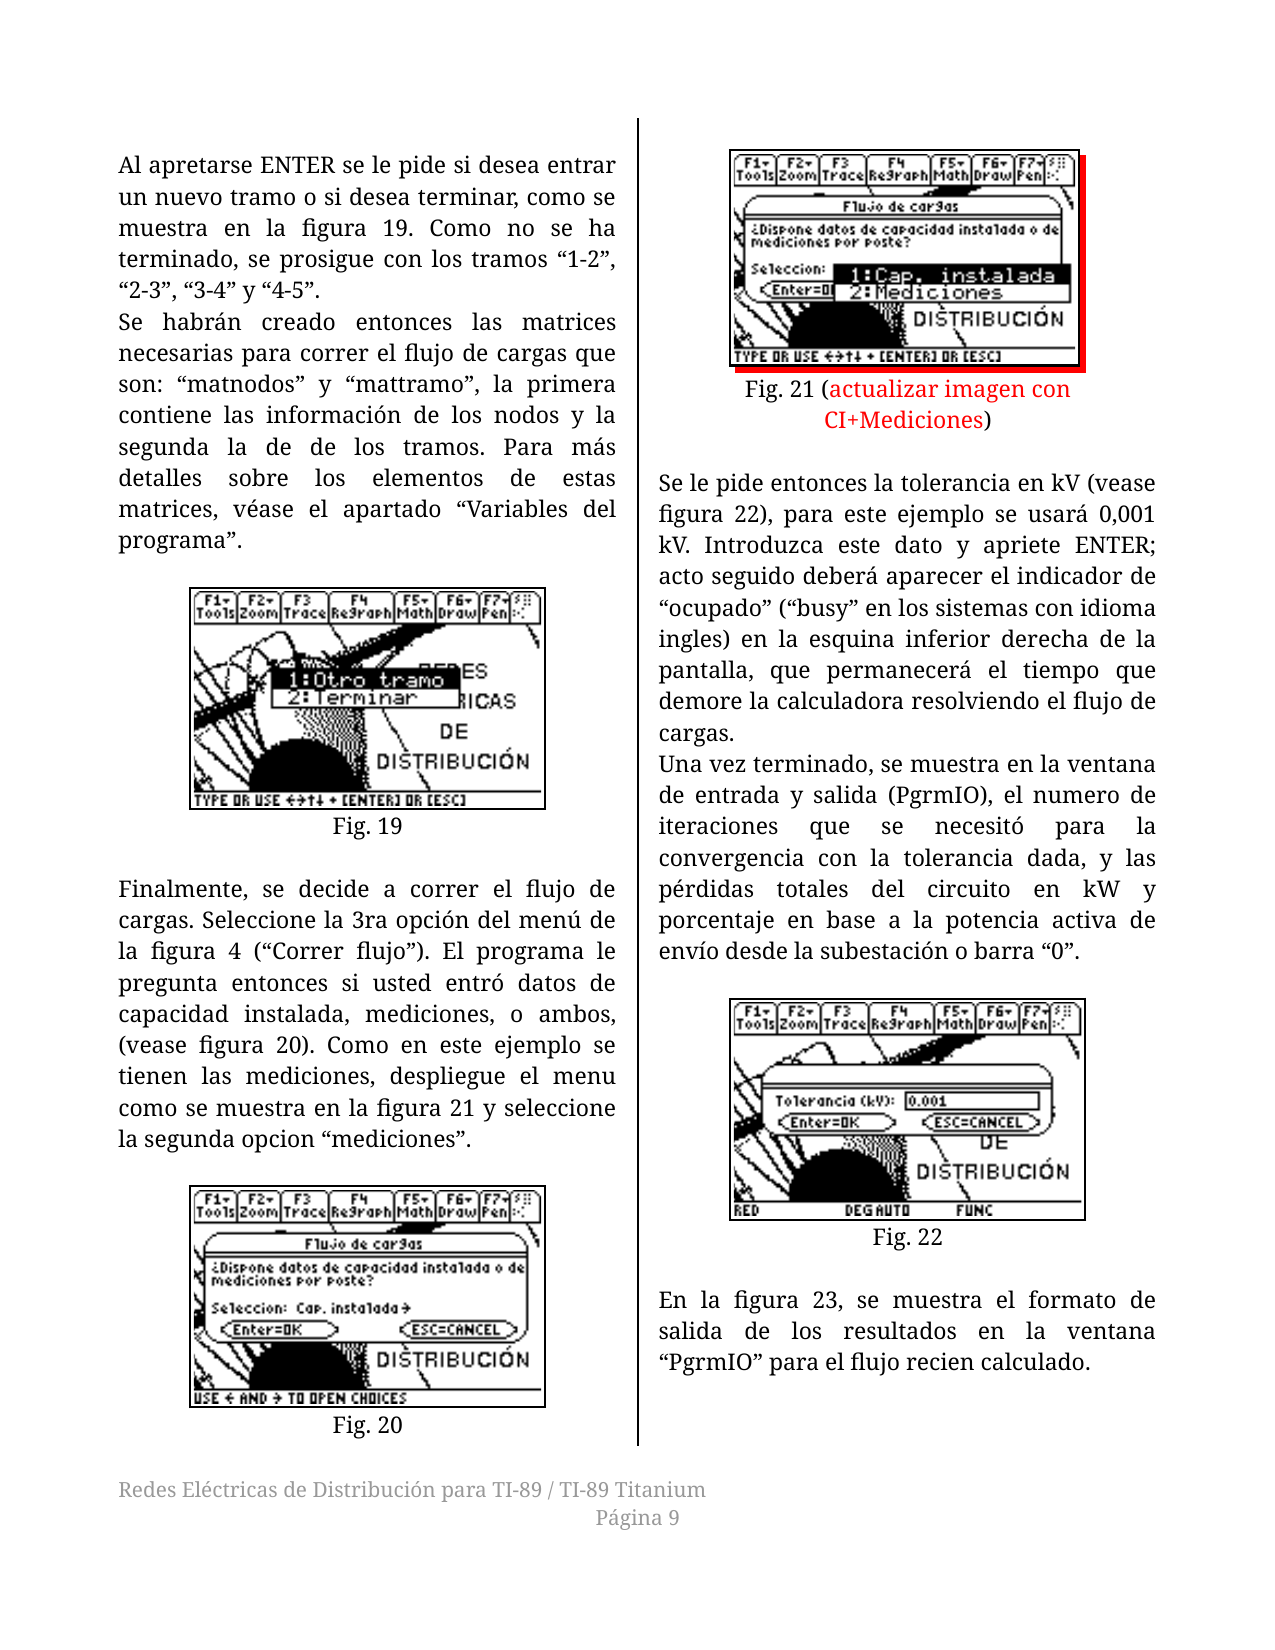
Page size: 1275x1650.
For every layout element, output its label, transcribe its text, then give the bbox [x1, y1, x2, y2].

text Se le pide entonces la tolerancia en kV (vease figura 22), para este ejemplo se usará 0,001 kV. Introduzca este dato y apriete ENTER; acto seguido deberá aparecer el indicador de “ocupado” (“busy” en los sistemas con idioma ingles) en la esquina inferior derecha de la pantalla, que permanecerá el tiempo que demore la calculadora resolviendo el flujo de cargas. [658, 466, 1157, 748]
picture [733, 1002, 1082, 1216]
text En la figura 23, se muestra el formato de salida de los resultados en la ventana “PgrmIO” para el flujo recien calculado. [658, 1283, 1157, 1377]
text Una vez terminado, se muestra en la ventana de entrada y salida (PgrmIO), el numero de iteraciones que se necesitó para la convergencia con la tolerancia dada, y las pérdidas totales del circuito en kW y porcentaje en base a la potencia activa de envío desde la subestación o barra “0”. [658, 748, 1157, 966]
text Fig. 19 [118, 810, 617, 841]
picture [733, 154, 1075, 362]
text Fig. 20 [118, 1408, 617, 1440]
picture [193, 1190, 542, 1404]
picture [193, 591, 542, 806]
text Finalmente, se decide a correr el flujo de cargas. Seleccione la 3ra opción del menú de la figura 4 (“Correr flujo”). El programa le pregunta entonces si usted entró datos de capacidad instalada, mediciones, o ambos, (vease figura 20). Como en este ejemplo se tienen las mediciones, despliegue el menu como se muestra en la figura 21 y seleccione la segunda opcion “mediciones”. [118, 873, 617, 1154]
text Al apretarse ENTER se le pide si desea entrar un nuevo tramo o si desea terminar, como se muestra en la figura 19. Como no se ha terminado, se prosigue con los tramos “1-2”, “2-3”, “3-4” y “4-5”. [118, 149, 617, 306]
text Fig. 21 (actualizar imagen con CI+Mediciones) [658, 373, 1157, 435]
text Se habrán creado entonces las matrices necesarias para correr el flujo de cargas que son: “matnodos” y “mattramo”, la primera contiene las información de los nodos y la segunda la de de los tramos. Para más detalles sobre los elementos de estas matrices, véase el apartado “Variables del programa”. [118, 306, 617, 556]
text Fig. 22 [658, 1221, 1157, 1252]
